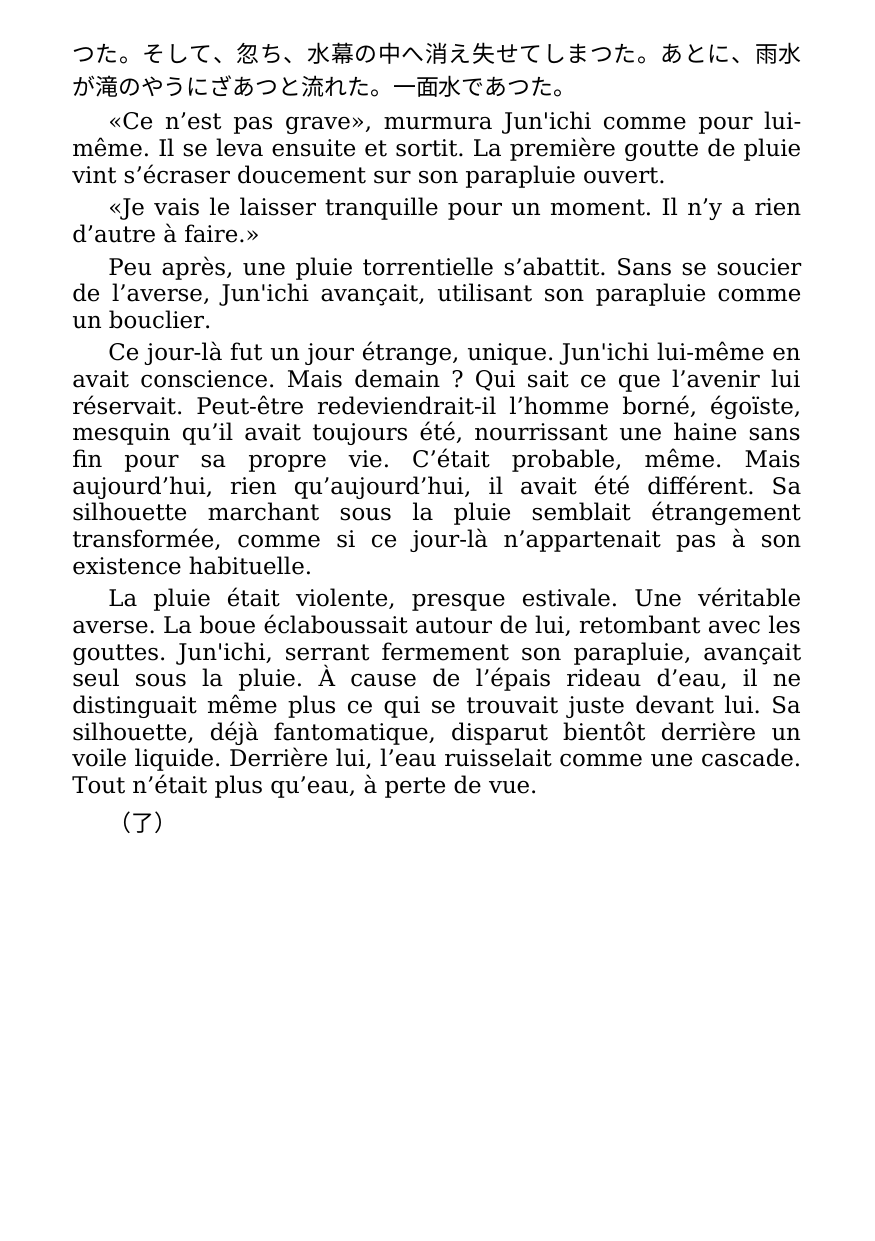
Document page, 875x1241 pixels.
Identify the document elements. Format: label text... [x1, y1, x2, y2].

text つた。そして、忽ち、水幕の中へ消え失せてしまつた。あとに、雨水が滝のやうにざあつと流れた。一面水であつた。 [72, 36, 802, 102]
text Ce jour-là fut un jour étrange, unique. Jun'ichi lui-même en avait conscience. Mais demain ? Qui sait ce que l’avenir lui réservait. Peut-être redeviendrait-il l’homme borné, égoïste, mesquin qu’il avait toujours été, nourrissant une haine sans fin pour sa propre vie. C’était probable, même. Mais aujourd’hui, rien qu’aujourd’hui, il avait été différent. Sa silhouette marchant sous la pluie semblait étrangement transformée, comme si ce jour-là n’appartenait pas à son existence habituelle. [72, 339, 802, 579]
text La pluie était violente, presque estivale. Une véritable averse. La boue éclaboussait autour de lui, retombant avec les gouttes. Jun'ichi, serrant fermement son parapluie, avançait seul sous la pluie. À cause de l’épais rideau d’eau, il ne distinguait même plus ce qui se trouvait juste devant lui. Sa silhouette, déjà fantomatique, disparut bientôt derrière un voile liquide. Derrière lui, l’eau ruisselait comme une cascade. Tout n’était plus qu’eau, à perte de vue. [72, 586, 802, 799]
text Peu après, une pluie torrentielle s’abattit. Sans se soucier de l’averse, Jun'ichi avançait, utilisant son parapluie comme un bouclier. [72, 254, 802, 334]
text «Je vais le laisser tranquille pour un moment. Il n’y a rien d’autre à faire.» [72, 194, 802, 248]
text （了） [72, 805, 802, 838]
text «Ce n’est pas grave», murmura Jun'ichi comme pour lui-même. Il se leva ensuite et sortit. La première goutte de pluie vint s’écraser doucement sur son parapluie ouvert. [72, 108, 802, 188]
